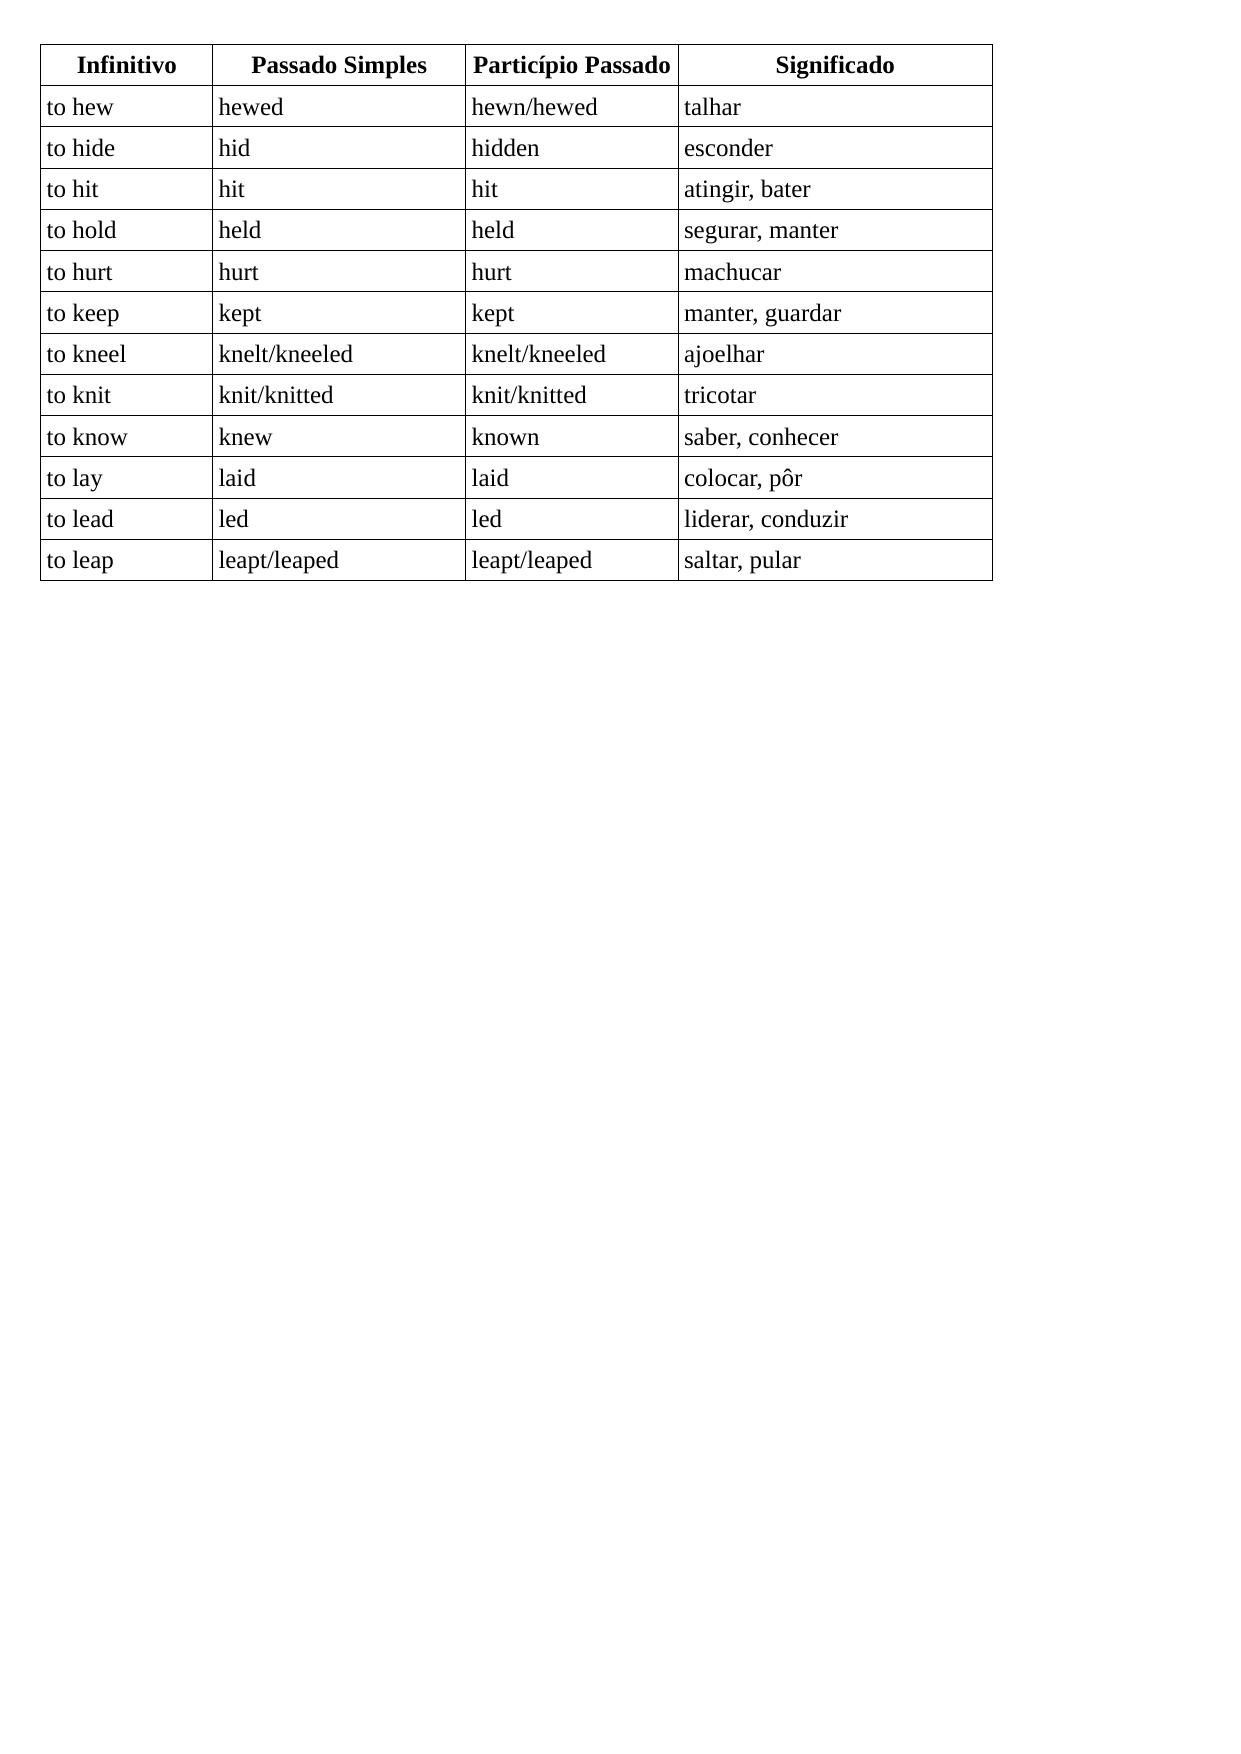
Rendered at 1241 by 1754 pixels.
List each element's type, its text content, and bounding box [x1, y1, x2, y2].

table_header Infinitivo [41, 45, 212, 85]
table_cell led [213, 499, 465, 539]
table_cell esconder [679, 127, 992, 167]
table_cell knelt/kneeled [466, 334, 678, 374]
table_cell manter, guardar [679, 292, 992, 332]
table_cell tricotar [679, 375, 992, 415]
table_cell to lay [41, 457, 212, 497]
table_cell known [466, 416, 678, 456]
table_header Particípio Passado [466, 45, 678, 85]
table_cell saltar, pular [679, 540, 992, 580]
table_cell colocar, pôr [679, 457, 992, 497]
table_cell knew [213, 416, 465, 456]
table_cell segurar, manter [679, 210, 992, 250]
table_cell to hew [41, 86, 212, 126]
table_cell knit/knitted [213, 375, 465, 415]
table_cell machucar [679, 251, 992, 291]
table_cell saber, conhecer [679, 416, 992, 456]
table_cell leapt/leaped [466, 540, 678, 580]
table_cell talhar [679, 86, 992, 126]
table_cell ajoelhar [679, 334, 992, 374]
table_cell to knit [41, 375, 212, 415]
table_cell to kneel [41, 334, 212, 374]
table_cell kept [213, 292, 465, 332]
table_cell leapt/leaped [213, 540, 465, 580]
table_cell to know [41, 416, 212, 456]
table_cell knit/knitted [466, 375, 678, 415]
table_cell held [466, 210, 678, 250]
table_cell knelt/kneeled [213, 334, 465, 374]
table_cell liderar, conduzir [679, 499, 992, 539]
table_cell atingir, bater [679, 169, 992, 209]
table_cell hid [213, 127, 465, 167]
table_cell to hurt [41, 251, 212, 291]
table_cell hit [466, 169, 678, 209]
table_cell held [213, 210, 465, 250]
table_cell to lead [41, 499, 212, 539]
table_cell laid [213, 457, 465, 497]
table_header Significado [679, 45, 992, 85]
table_cell to leap [41, 540, 212, 580]
table_header Passado Simples [213, 45, 465, 85]
table_cell hewn/hewed [466, 86, 678, 126]
table_cell hewed [213, 86, 465, 126]
table_cell to hold [41, 210, 212, 250]
table_cell hurt [466, 251, 678, 291]
table_cell to hit [41, 169, 212, 209]
table_cell led [466, 499, 678, 539]
table_cell kept [466, 292, 678, 332]
table_cell hidden [466, 127, 678, 167]
table_cell laid [466, 457, 678, 497]
table_cell to keep [41, 292, 212, 332]
table_cell to hide [41, 127, 212, 167]
table_cell hurt [213, 251, 465, 291]
table_cell hit [213, 169, 465, 209]
